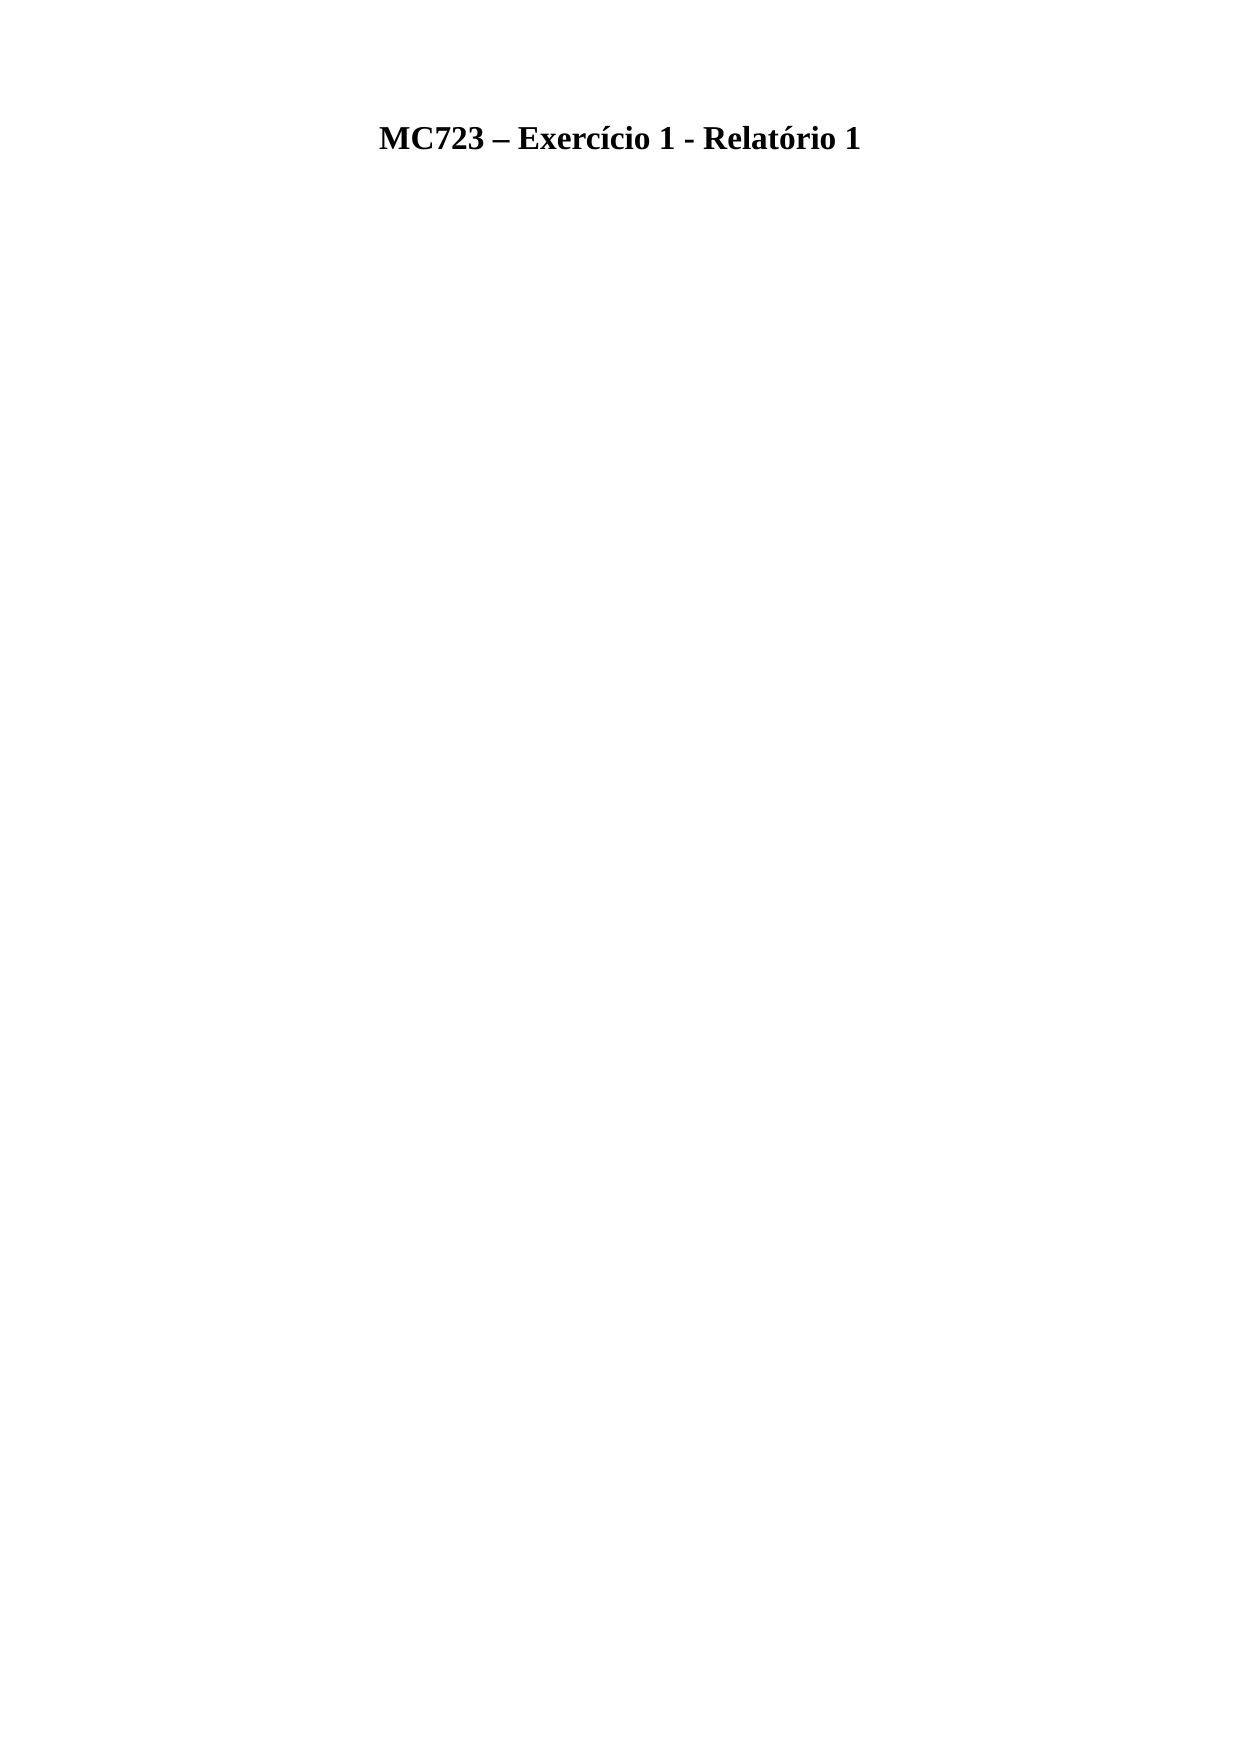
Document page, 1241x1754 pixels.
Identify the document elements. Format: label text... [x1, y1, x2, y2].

text MC723 – Exercício 1 - Relatório 1 [118, 118, 1122, 156]
